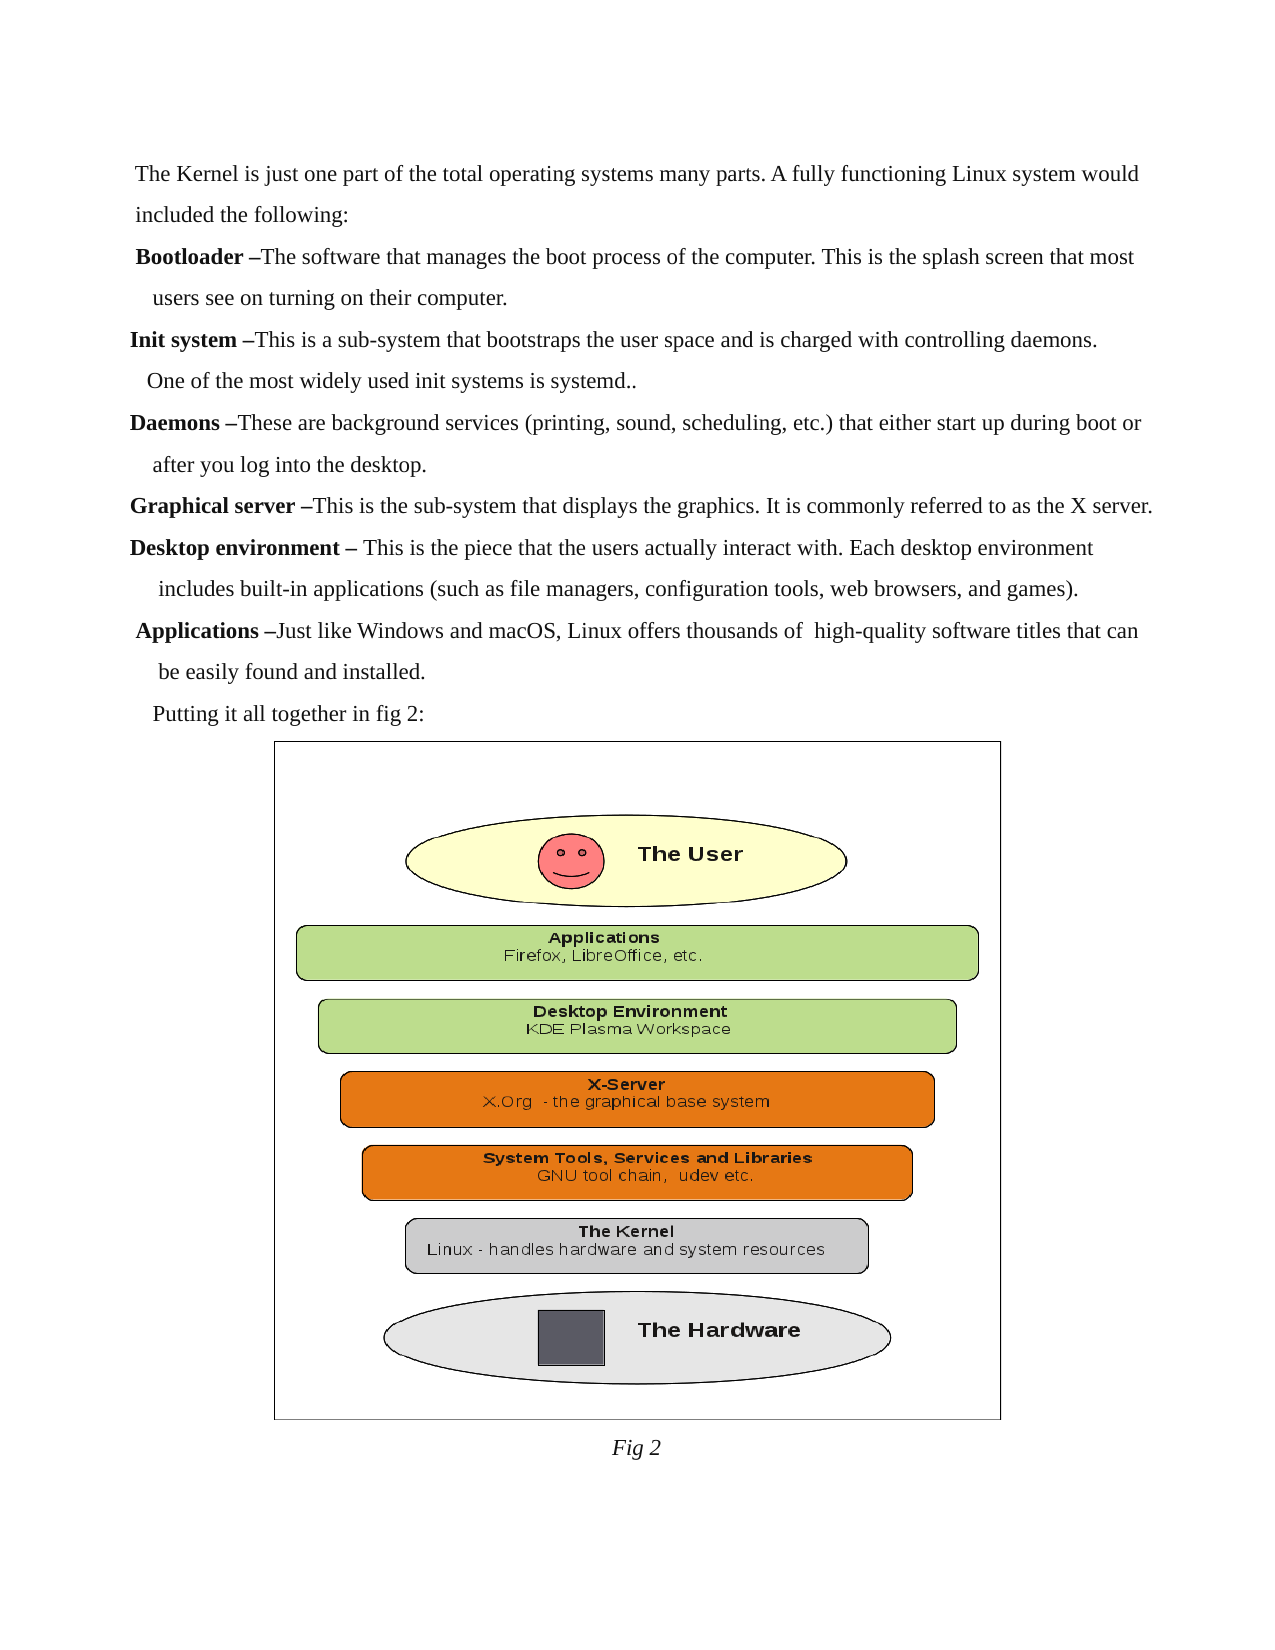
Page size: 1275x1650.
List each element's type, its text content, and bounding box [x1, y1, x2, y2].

text Bootloader –The software that manages the boot process of the computer. This is the splash screen that most [118, 243, 1157, 269]
text One of the most widely used init systems is systemd.. [118, 367, 1157, 394]
text Applications –Just like Windows and macOS, Linux offers thousands of high-quality software titles that can [118, 617, 1157, 643]
text Graphical server –This is the sub-system that displays the graphics. It is commonly referred to as the X server. [118, 492, 1157, 518]
text The Kernel is just one part of the total operating systems many parts. A fully functioning Linux system would [118, 160, 1157, 186]
text includes built-in applications (such as file managers, configuration tools, web browsers, and games). [118, 575, 1157, 602]
picture [274, 741, 1002, 1420]
text Putting it all together in fig 2: [118, 700, 1157, 726]
text Fig 2 [118, 742, 1157, 1461]
text users see on turning on their computer. [118, 284, 1157, 311]
text Daemons –These are background services (printing, sound, scheduling, etc.) that either start up during boot or [118, 409, 1157, 435]
text after you log into the desktop. [118, 451, 1157, 477]
text Desktop environment – This is the piece that the users actually interact with. Each desktop environment [118, 534, 1157, 560]
text Init system –This is a sub-system that bootstraps the user space and is charged with controlling daemons. [118, 326, 1157, 352]
text be easily found and installed. [118, 658, 1157, 685]
text included the following: [118, 201, 1157, 228]
